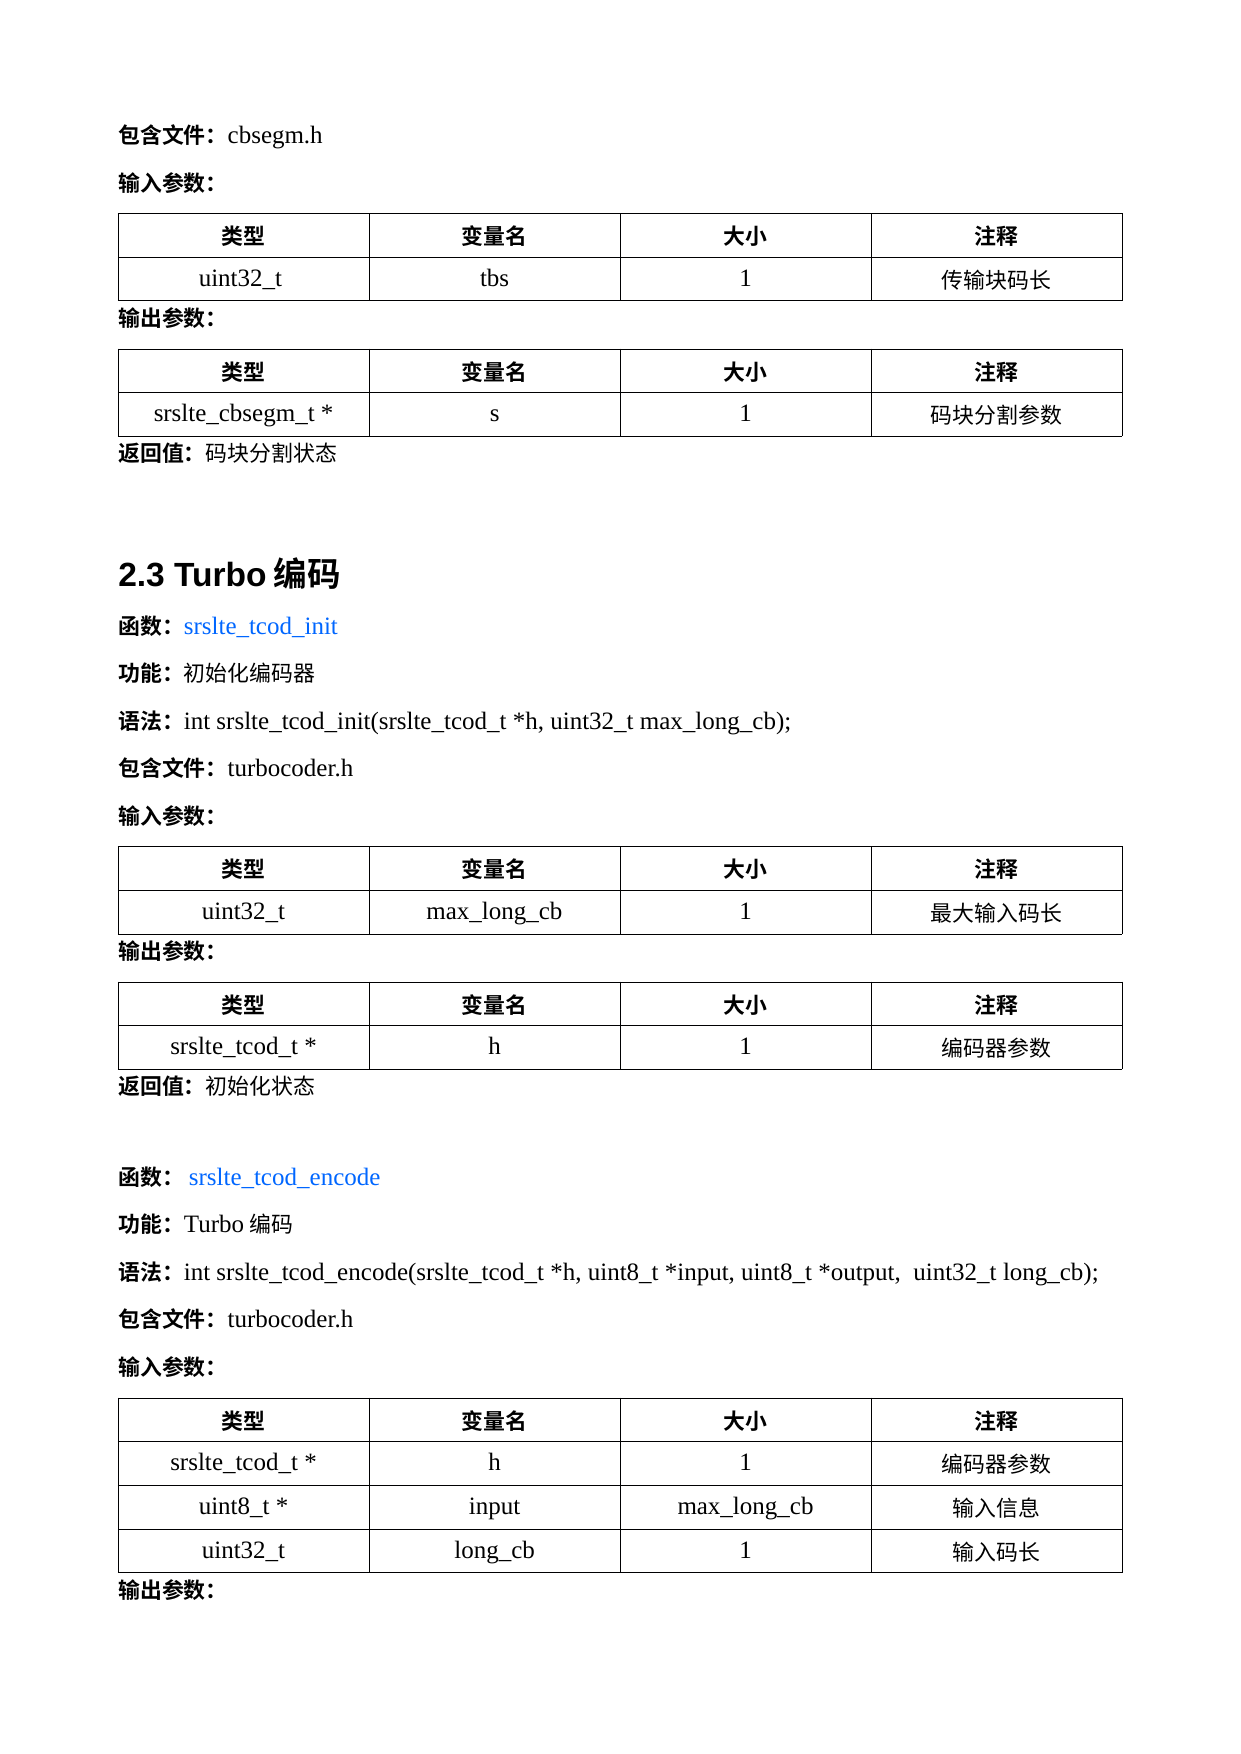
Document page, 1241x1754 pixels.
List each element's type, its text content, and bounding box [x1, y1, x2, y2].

table_header 变量名 [370, 1399, 620, 1441]
table_cell 编码器参数 [872, 1442, 1122, 1485]
table_cell 1 [621, 1026, 871, 1069]
text 输出参数： [118, 935, 1122, 966]
table_header 变量名 [370, 847, 620, 890]
subtitle 2.3 Turbo编码 [118, 548, 1122, 596]
table_header 变量名 [370, 350, 620, 392]
text 包含文件：cbsegm.h [118, 118, 1122, 150]
table_header 注释 [872, 983, 1122, 1025]
table_header 变量名 [370, 214, 620, 257]
text 包含文件：turbocoder.h [118, 1302, 1122, 1334]
text 输入参数： [118, 799, 1122, 830]
table_cell uint32_t [119, 891, 369, 933]
table_cell max_long_cb [621, 1486, 871, 1528]
table_header 类型 [119, 847, 369, 890]
table_header 注释 [872, 1399, 1122, 1441]
table_cell long_cb [370, 1530, 620, 1572]
table_cell h [370, 1442, 620, 1485]
table_cell srslte_tcod_t * [119, 1026, 369, 1069]
table_header 类型 [119, 214, 369, 257]
table_cell 传输块码长 [872, 258, 1122, 300]
text 函数：srslte_tcod_init [118, 609, 1122, 640]
text 包含文件：turbocoder.h [118, 751, 1122, 783]
text 输入参数： [118, 166, 1122, 197]
table_cell srslte_cbsegm_t * [119, 393, 369, 436]
table_cell 1 [621, 258, 871, 300]
table_header 变量名 [370, 983, 620, 1025]
text 输出参数： [118, 301, 1122, 333]
text 输入参数： [118, 1350, 1122, 1382]
table_header 大小 [621, 214, 871, 257]
table_header 大小 [621, 983, 871, 1025]
table_header 类型 [119, 1399, 369, 1441]
text 功能：Turbo编码 [118, 1207, 1122, 1239]
text 返回值：初始化状态 [118, 1070, 1122, 1101]
table_header 注释 [872, 847, 1122, 890]
table_header 注释 [872, 350, 1122, 392]
table_cell srslte_tcod_t * [119, 1442, 369, 1485]
table_header 类型 [119, 350, 369, 392]
text 返回值：码块分割状态 [118, 437, 1122, 468]
table_cell 1 [621, 891, 871, 933]
table_cell uint32_t [119, 258, 369, 300]
text 函数： srslte_tcod_encode [118, 1160, 1122, 1192]
table_header 注释 [872, 214, 1122, 257]
table_cell tbs [370, 258, 620, 300]
text 功能：初始化编码器 [118, 656, 1122, 688]
table_cell 1 [621, 393, 871, 436]
table_cell uint8_t * [119, 1486, 369, 1528]
table_cell 1 [621, 1530, 871, 1572]
table_cell input [370, 1486, 620, 1528]
table_cell uint32_t [119, 1530, 369, 1572]
table_cell 最大输入码长 [872, 891, 1122, 933]
text 语法：int srslte_tcod_encode(srslte_tcod_t *h, uint8_t *input, uint8_t *output, uint32_t long_cb); [118, 1255, 1122, 1287]
table_header 类型 [119, 983, 369, 1025]
table_header 大小 [621, 847, 871, 890]
table_cell 1 [621, 1442, 871, 1485]
table_header 大小 [621, 1399, 871, 1441]
text 输出参数： [118, 1573, 1122, 1604]
table_cell 编码器参数 [872, 1026, 1122, 1069]
table_cell s [370, 393, 620, 436]
table_cell 码块分割参数 [872, 393, 1122, 436]
table_cell max_long_cb [370, 891, 620, 933]
text 语法：int srslte_tcod_init(srslte_tcod_t *h, uint32_t max_long_cb); [118, 704, 1122, 735]
table_cell 输入信息 [872, 1486, 1122, 1528]
table_cell 输入码长 [872, 1530, 1122, 1572]
table_header 大小 [621, 350, 871, 392]
table_cell h [370, 1026, 620, 1069]
